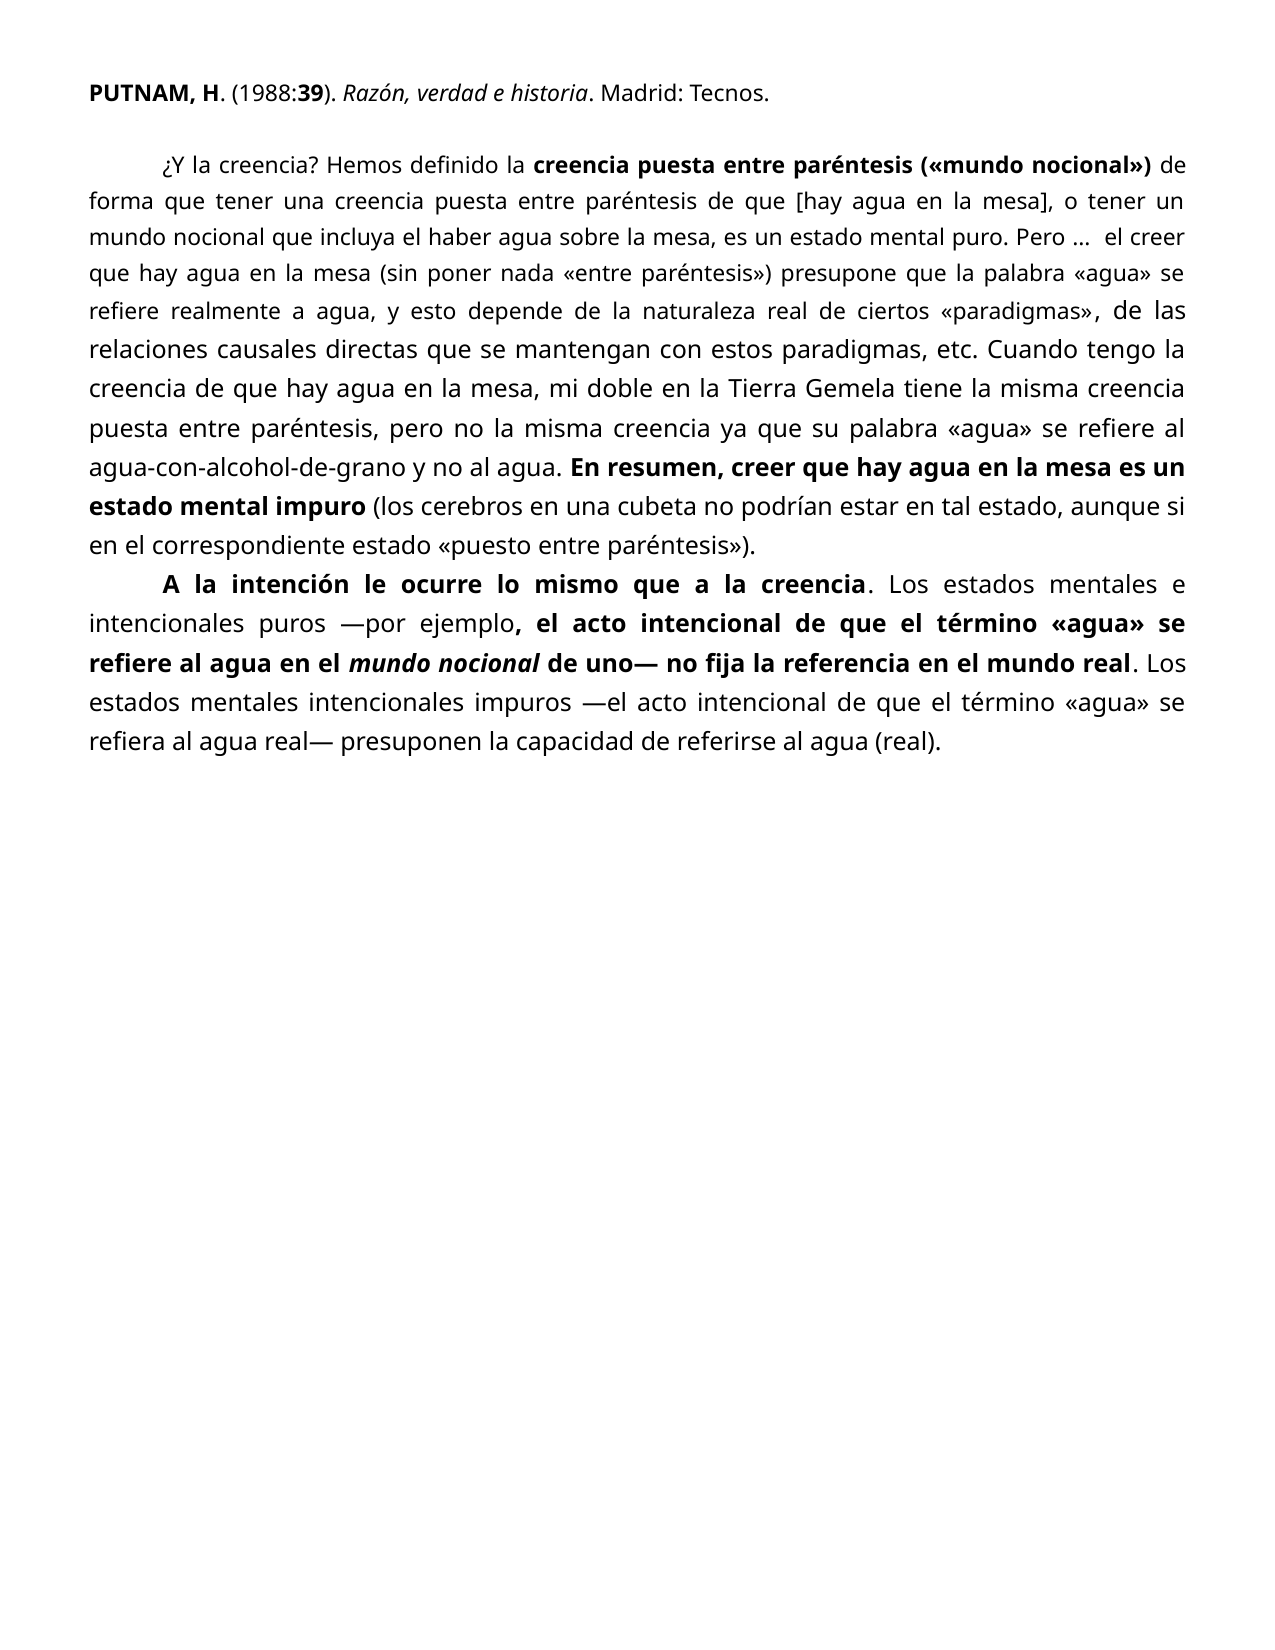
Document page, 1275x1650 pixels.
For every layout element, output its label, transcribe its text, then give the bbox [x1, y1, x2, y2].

text ¿Y la creencia? Hemos definido la creencia puesta entre paréntesis («mundo nocional») de forma que tener una creencia puesta entre paréntesis de que [hay agua en la mesa], o tener un mundo nocional que incluya el haber agua sobre la mesa, es un estado mental puro. Pero … el creer que hay agua en la mesa (sin poner nada «entre paréntesis») presupone que la palabra «agua» se refiere realmente a agua, y esto depende de la naturaleza real de ciertos «paradigmas», de las relaciones causales directas que se mantengan con estos paradigmas, etc. Cuando tengo la creencia de que hay agua en la mesa, mi doble en la Tierra Gemela tiene la misma creencia puesta entre paréntesis, pero no la misma creencia ya que su palabra «agua» se refiere al agua-con-alcohol-de-grano y no al agua. En resumen, creer que hay agua en la mesa es un estado mental impuro (los cerebros en una cubeta no podrían estar en tal estado, aunque si en el correspondiente estado «puesto entre paréntesis»). [88, 149, 1186, 562]
text PUTNAM, H. (1988:39). Razón, verdad e historia. Madrid: Tecnos. [88, 77, 1186, 108]
text A la intención le ocurre lo mismo que a la creencia. Los estados mentales e intencionales puros —por ejemplo, el acto intencional de que el término «agua» se refiere al agua en el mundo nocional de uno— no fija la referencia en el mundo real. Los estados mentales intencionales impuros —el acto intencional de que el término «agua» se refiera al agua real— presuponen la capacidad de referirse al agua (real). [88, 567, 1186, 758]
